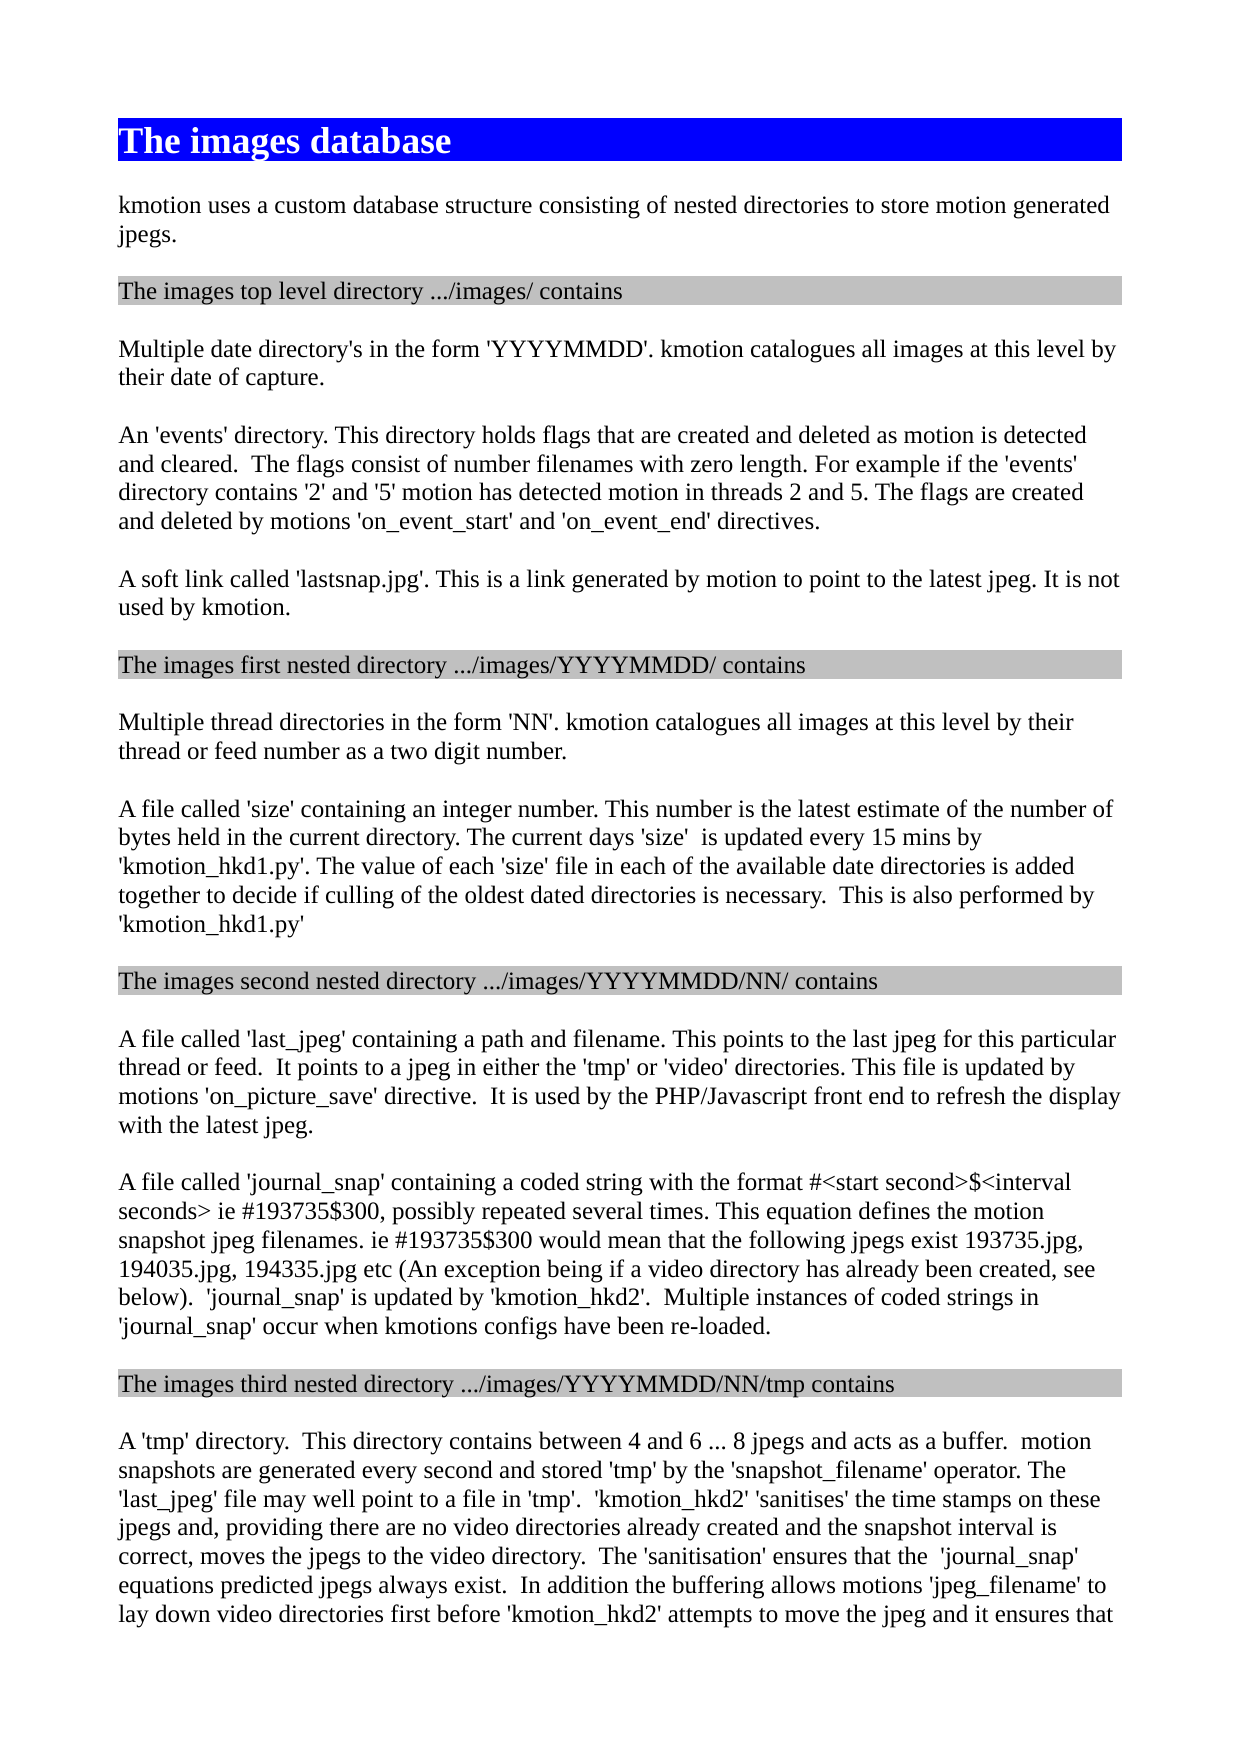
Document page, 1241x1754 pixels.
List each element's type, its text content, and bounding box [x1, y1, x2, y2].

text A file called 'journal_snap' containing a coded string with the format #<start second>$<interval seconds> ie #193735$300, possibly repeated several times. This equation defines the motion snapshot jpeg filenames. ie #193735$300 would mean that the following jpegs exist 193735.jpg, 194035.jpg, 194335.jpg etc (An exception being if a video directory has already been created, see below). 'journal_snap' is updated by 'kmotion_hkd2'. Multiple instances of coded strings in 'journal_snap' occur when kmotions configs have been re-loaded. [118, 1167, 1122, 1340]
text Multiple date directory's in the form 'YYYYMMDD'. kmotion catalogues all images at this level by their date of capture. [118, 334, 1122, 391]
text A soft link called 'lastsnap.jpg'. This is a link generated by motion to point to the latest jpeg. It is not used by kmotion. [118, 564, 1122, 621]
text The images top level directory .../images/ contains [118, 276, 1122, 305]
text Multiple thread directories in the form 'NN'. kmotion catalogues all images at this level by their thread or feed number as a two digit number. [118, 707, 1122, 765]
text An 'events' directory. This directory holds flags that are created and deleted as motion is detected and cleared. The flags consist of number filenames with zero length. For example if the 'events' directory contains '2' and '5' motion has detected motion in threads 2 and 5. The flags are created and deleted by motions 'on_event_start' and 'on_event_end' directives. [118, 420, 1122, 535]
text kmotion uses a custom database structure consisting of nested directories to store motion generated jpegs. [118, 190, 1122, 247]
text A file called 'last_jpeg' containing a path and filename. This points to the last jpeg for this particular thread or feed. It points to a jpeg in either the 'tmp' or 'video' directories. This file is updated by motions 'on_picture_save' directive. It is used by the PHP/Javascript front end to refresh the display with the latest jpeg. [118, 1024, 1122, 1139]
text The images second nested directory .../images/YYYYMMDD/NN/ contains [118, 966, 1122, 995]
text The images first nested directory .../images/YYYYMMDD/ contains [118, 650, 1122, 679]
text The images third nested directory .../images/YYYYMMDD/NN/tmp contains [118, 1369, 1122, 1397]
text A file called 'size' containing an integer number. This number is the latest estimate of the number of bytes held in the current directory. The current days 'size' is updated every 15 mins by 'kmotion_hkd1.py'. The value of each 'size' file in each of the available date directories is added together to decide if culling of the oldest dated directories is necessary. This is also performed by 'kmotion_hkd1.py' [118, 794, 1122, 937]
text The images database [118, 118, 1122, 161]
text A 'tmp' directory. This directory contains between 4 and 6 ... 8 jpegs and acts as a buffer. motion snapshots are generated every second and stored 'tmp' by the 'snapshot_filename' operator. The 'last_jpeg' file may well point to a file in 'tmp'. 'kmotion_hkd2' 'sanitises' the time stamps on these jpegs and, providing there are no video directories already created and the snapshot interval is correct, moves the jpegs to the video directory. The 'sanitisation' ensures that the 'journal_snap' equations predicted jpegs always exist. In addition the buffering allows motions 'jpeg_filename' to lay down video directories first before 'kmotion_hkd2' attempts to move the jpeg and it ensures that [118, 1426, 1122, 1627]
